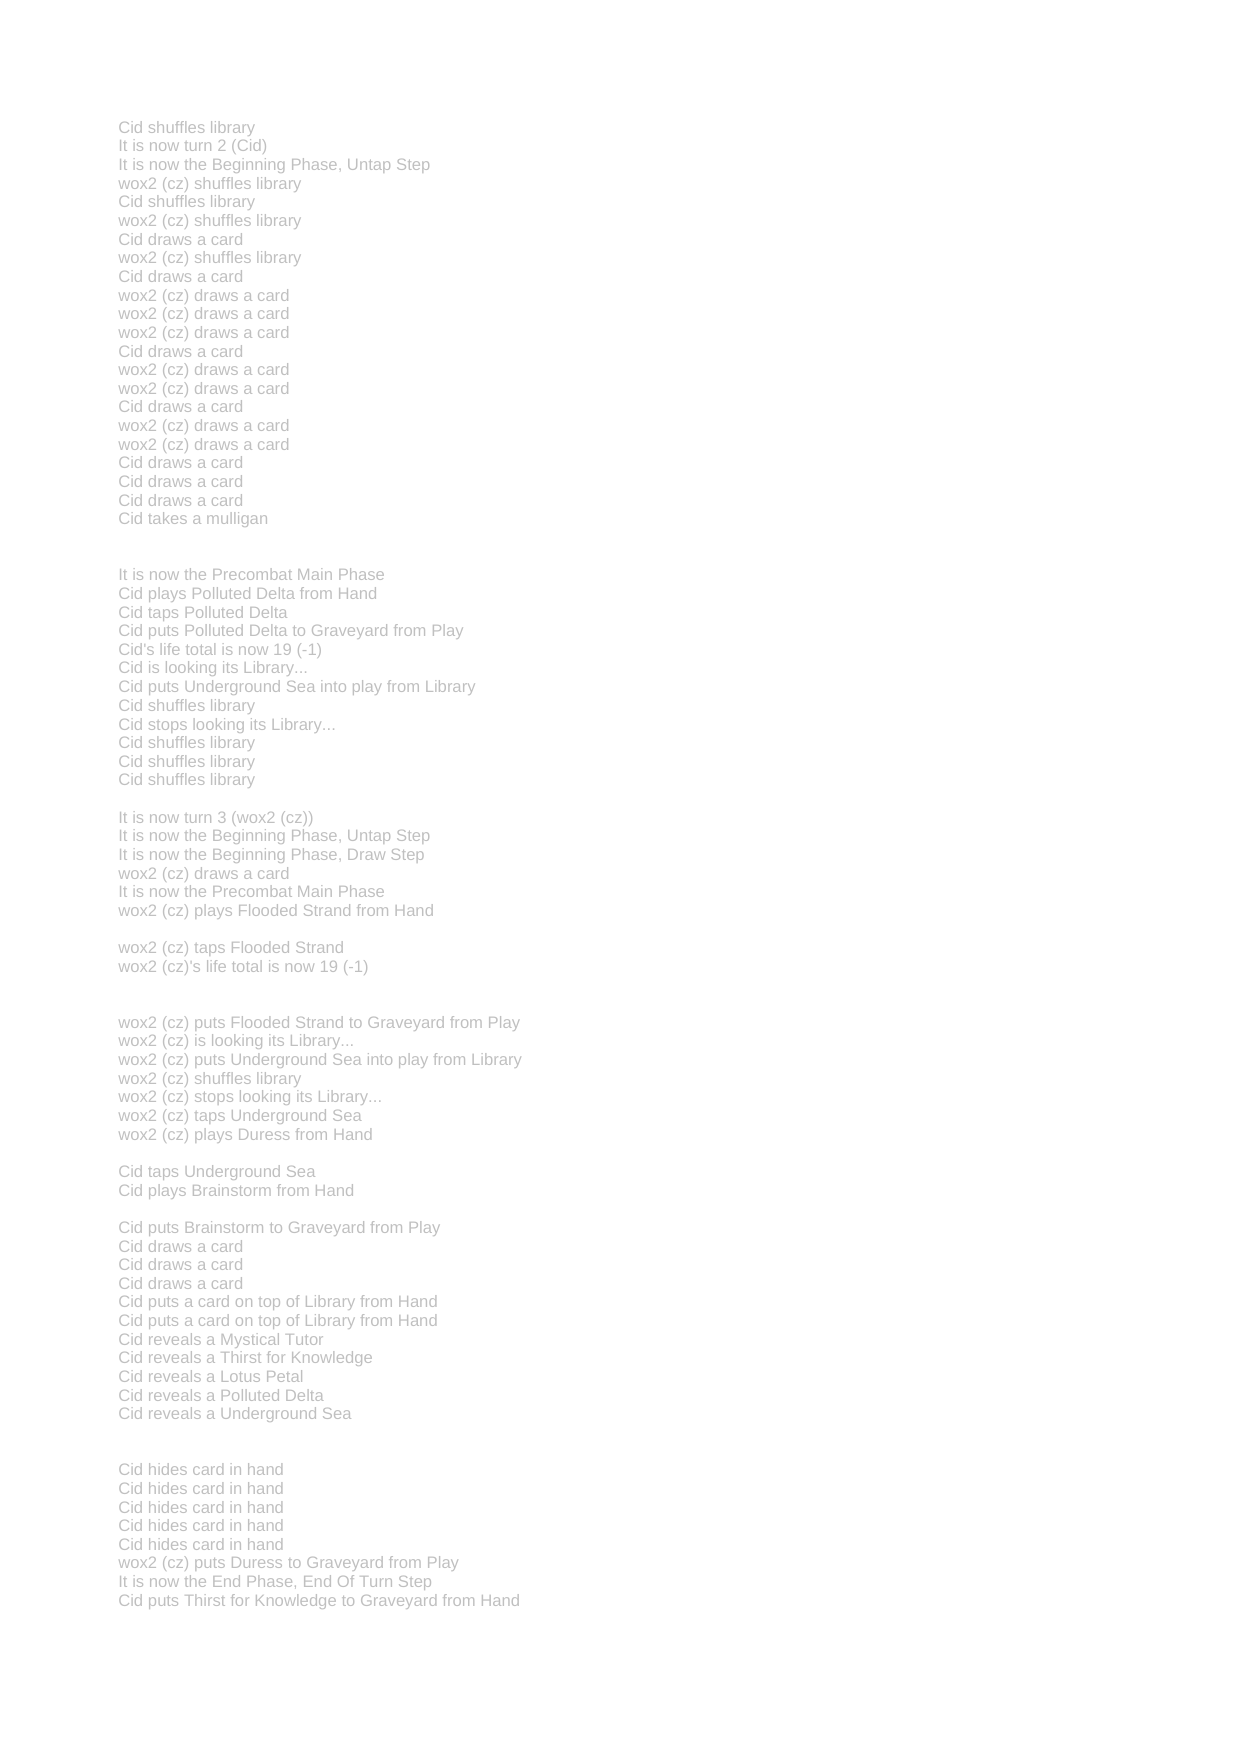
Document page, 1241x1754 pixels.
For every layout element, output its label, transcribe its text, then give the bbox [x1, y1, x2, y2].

text wox2 (cz) is looking its Library... [118, 1032, 1122, 1050]
text <wox2 (cz)> Ok [118, 1199, 1122, 1218]
text <Cid> res [118, 1144, 1122, 1162]
text Cid draws a card [118, 472, 1122, 491]
text Cid hides card in hand [118, 1517, 1122, 1535]
text wox2 (cz) puts Flooded Strand to Graveyard from Play [118, 1013, 1122, 1032]
text Cid's life total is now 19 (-1) [118, 640, 1122, 659]
text It is now the End Phase, End Of Turn Step [118, 1572, 1122, 1591]
text Cid puts Thirst for Knowledge to Graveyard from Hand [118, 1591, 1122, 1610]
text <wox2 (cz)> Thinking [118, 920, 1122, 938]
text Cid stops looking its Library... [118, 715, 1122, 733]
text Cid puts a card on top of Library from Hand [118, 1293, 1122, 1311]
text wox2 (cz) draws a card [118, 379, 1122, 398]
text Cid draws a card [118, 454, 1122, 472]
text Cid reveals a Lotus Petal [118, 1367, 1122, 1386]
text Cid draws a card [118, 342, 1122, 361]
text Cid hides card in hand [118, 1479, 1122, 1498]
text Cid reveals a Polluted Delta [118, 1386, 1122, 1405]
text It is now turn 2 (Cid) [118, 137, 1122, 155]
text wox2 (cz) puts Underground Sea into play from Library [118, 1050, 1122, 1069]
text Cid plays Brainstorm from Hand [118, 1181, 1122, 1199]
text Cid shuffles library [118, 696, 1122, 715]
text wox2 (cz) draws a card [118, 864, 1122, 883]
text Cid draws a card [118, 1256, 1122, 1274]
text It is now the Precombat Main Phase [118, 883, 1122, 901]
text wox2 (cz) puts Duress to Graveyard from Play [118, 1554, 1122, 1572]
text wox2 (cz) taps Flooded Strand [118, 938, 1122, 957]
text It is now the Beginning Phase, Draw Step [118, 845, 1122, 864]
text <wox2 (cz)> Ok? [118, 976, 1122, 994]
text Cid taps Polluted Delta [118, 603, 1122, 622]
text Cid puts Polluted Delta to Graveyard from Play [118, 622, 1122, 640]
text It is now the Beginning Phase, Untap Step [118, 155, 1122, 174]
text Cid is looking its Library... [118, 659, 1122, 677]
text wox2 (cz) shuffles library [118, 1069, 1122, 1088]
text wox2 (cz) taps Underground Sea [118, 1106, 1122, 1125]
text wox2 (cz) plays Duress from Hand [118, 1125, 1122, 1144]
text Cid draws a card [118, 1237, 1122, 1256]
text wox2 (cz) draws a card [118, 435, 1122, 454]
text wox2 (cz) shuffles library [118, 211, 1122, 230]
text wox2 (cz) draws a card [118, 323, 1122, 342]
text wox2 (cz) draws a card [118, 286, 1122, 304]
text Cid reveals a Mystical Tutor [118, 1330, 1122, 1349]
text Cid puts Underground Sea into play from Library [118, 677, 1122, 696]
text Cid plays Polluted Delta from Hand [118, 584, 1122, 603]
text wox2 (cz) shuffles library [118, 249, 1122, 267]
text It is now the Precombat Main Phase [118, 566, 1122, 584]
text <wox2 (cz)> kp [118, 547, 1122, 566]
text wox2 (cz) shuffles library [118, 174, 1122, 193]
text <wox2 (cz)> Thinking [118, 1423, 1122, 1442]
text wox2 (cz) plays Flooded Strand from Hand [118, 901, 1122, 920]
text Cid shuffles library [118, 752, 1122, 771]
text <wox2 (cz)> End my turn [118, 1610, 1122, 1628]
text wox2 (cz) draws a card [118, 304, 1122, 323]
text Cid reveals a Thirst for Knowledge [118, 1349, 1122, 1367]
text wox2 (cz) stops looking its Library... [118, 1088, 1122, 1106]
text Cid draws a card [118, 491, 1122, 510]
text Cid puts Brainstorm to Graveyard from Play [118, 1218, 1122, 1237]
text wox2 (cz)'s life total is now 19 (-1) [118, 957, 1122, 976]
text Cid hides card in hand [118, 1535, 1122, 1554]
text It is now the Beginning Phase, Untap Step [118, 827, 1122, 845]
text wox2 (cz) draws a card [118, 361, 1122, 379]
text Cid reveals a Underground Sea [118, 1405, 1122, 1423]
text wox2 (cz) draws a card [118, 416, 1122, 435]
text Cid shuffles library [118, 118, 1122, 137]
text Cid hides card in hand [118, 1498, 1122, 1517]
text Cid shuffles library [118, 733, 1122, 752]
text Cid draws a card [118, 230, 1122, 249]
text Cid takes a mulligan [118, 510, 1122, 528]
text Cid taps Underground Sea [118, 1162, 1122, 1181]
text It is now turn 3 (wox2 (cz)) [118, 808, 1122, 827]
text Cid draws a card [118, 267, 1122, 286]
text Cid shuffles library [118, 771, 1122, 789]
text <Cid> Ok [118, 994, 1122, 1013]
text Cid draws a card [118, 1274, 1122, 1293]
text <Cid> End my turn [118, 789, 1122, 808]
text Cid shuffles library [118, 193, 1122, 211]
text Cid hides card in hand [118, 1461, 1122, 1479]
text <wox2 (cz)> Thirst [118, 1442, 1122, 1461]
text Cid puts a card on top of Library from Hand [118, 1311, 1122, 1330]
text Cid draws a card [118, 398, 1122, 416]
text <Cid> kp [118, 528, 1122, 547]
